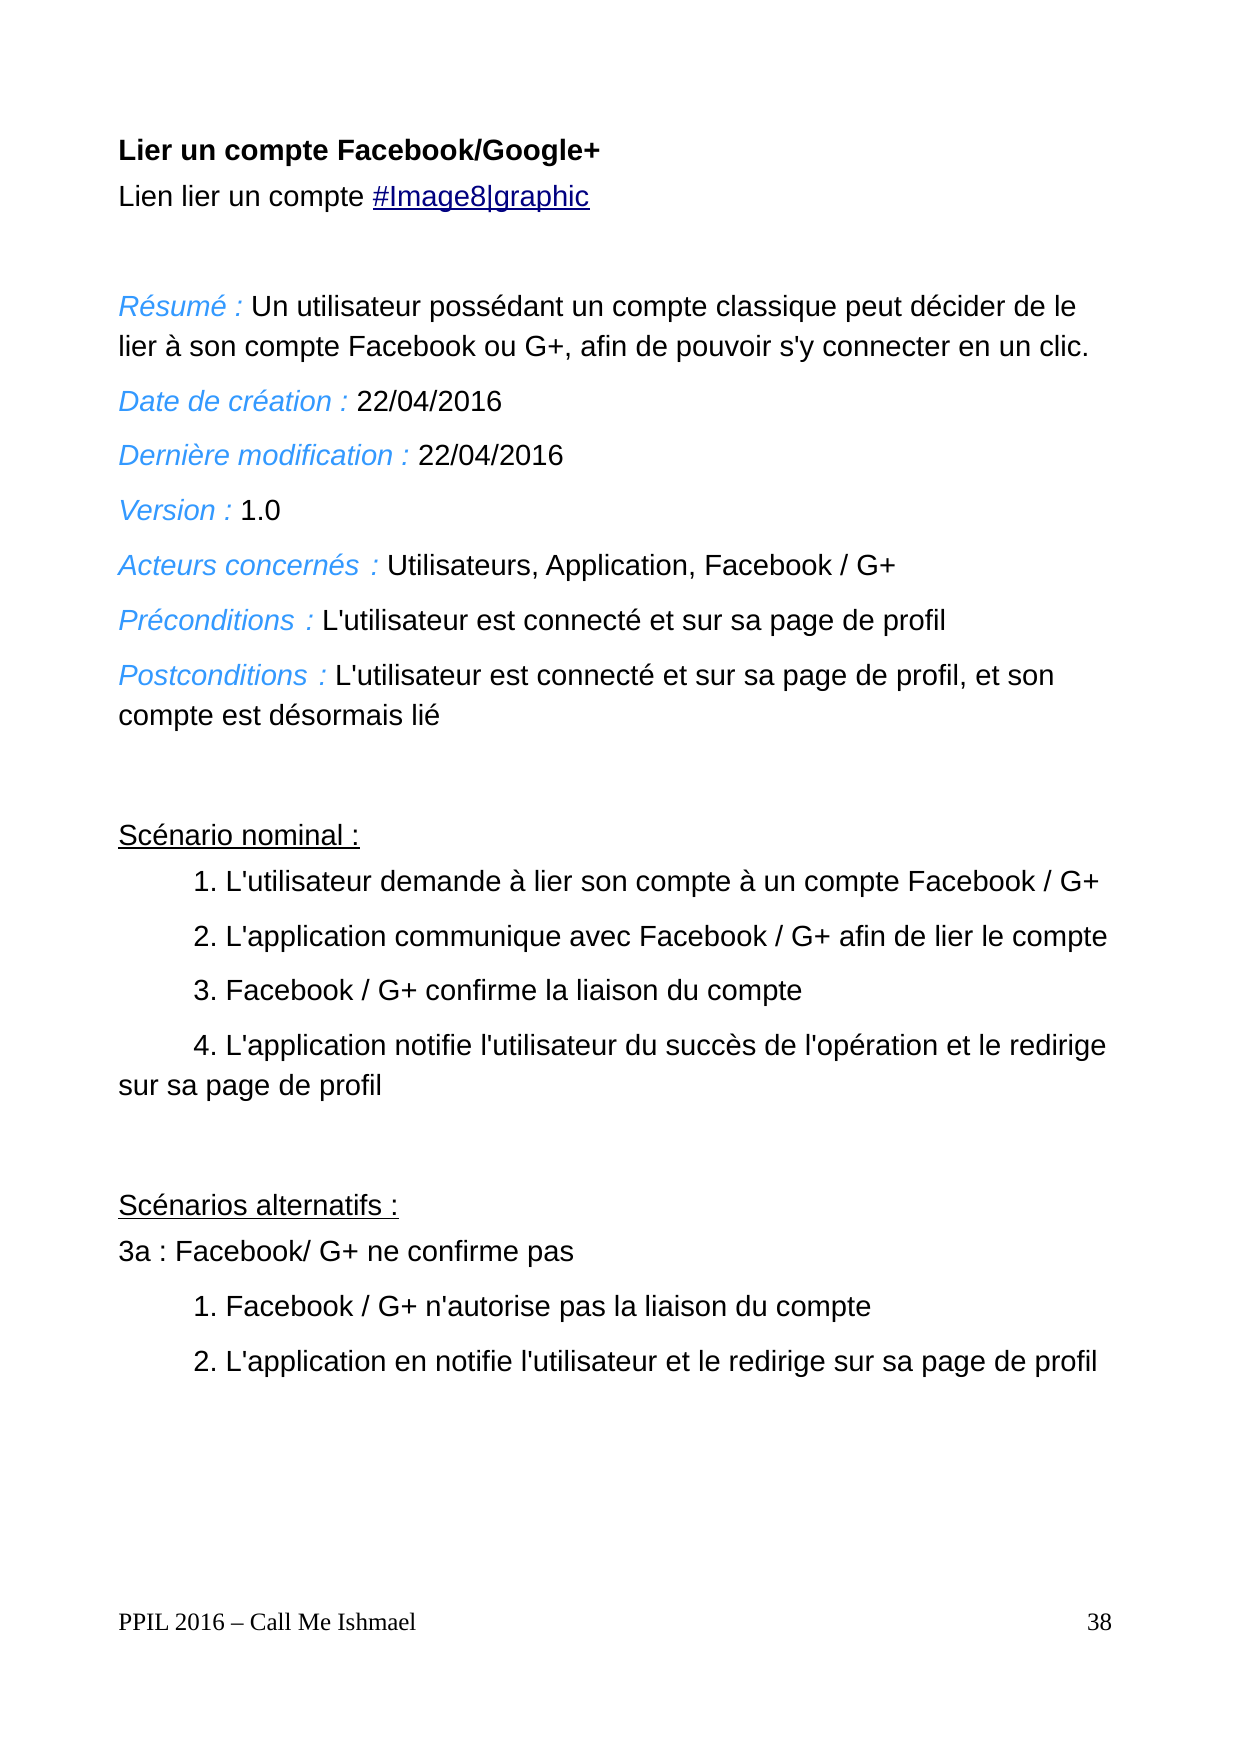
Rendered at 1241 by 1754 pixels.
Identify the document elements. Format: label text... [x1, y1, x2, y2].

text 4. L'application notifie l'utilisateur du succès de l'opération et le redirige sur sa page de profil [118, 1028, 1122, 1102]
text Version : 1.0 [118, 493, 1122, 527]
text 2. L'application en notifie l'utilisateur et le redirige sur sa page de profil [118, 1344, 1122, 1377]
subtitle Scénario nominal : [118, 818, 1122, 851]
subtitle Scénarios alternatifs : [118, 1188, 1122, 1222]
subtitle Lier un compte Facebook/Google+ [118, 133, 1122, 166]
text 1. L'utilisateur demande à lier son compte à un compte Facebook / G+ [118, 864, 1122, 897]
subtitle Lien lier un compte #Image8|graphic [118, 179, 1122, 212]
text Acteurs concernés : Utilisateurs, Application, Facebook / G+ [118, 548, 1122, 581]
text Préconditions : L'utilisateur est connecté et sur sa page de profil [118, 603, 1122, 636]
text Date de création : 22/04/2016 [118, 383, 1122, 417]
text 3a : Facebook/ G+ ne confirme pas [118, 1234, 1122, 1268]
text Dernière modification : 22/04/2016 [118, 438, 1122, 472]
text 1. Facebook / G+ n'autorise pas la liaison du compte [118, 1289, 1122, 1323]
text Résumé : Un utilisateur possédant un compte classique peut décider de le lier à son compte Facebook ou G+, afin de pouvoir s'y connecter en un clic. [118, 288, 1122, 362]
text Postconditions : L'utilisateur est connecté et sur sa page de profil, et son compte est désormais lié [118, 657, 1122, 731]
text 2. L'application communique avec Facebook / G+ afin de lier le compte [118, 918, 1122, 952]
text 3. Facebook / G+ confirme la liaison du compte [118, 973, 1122, 1007]
